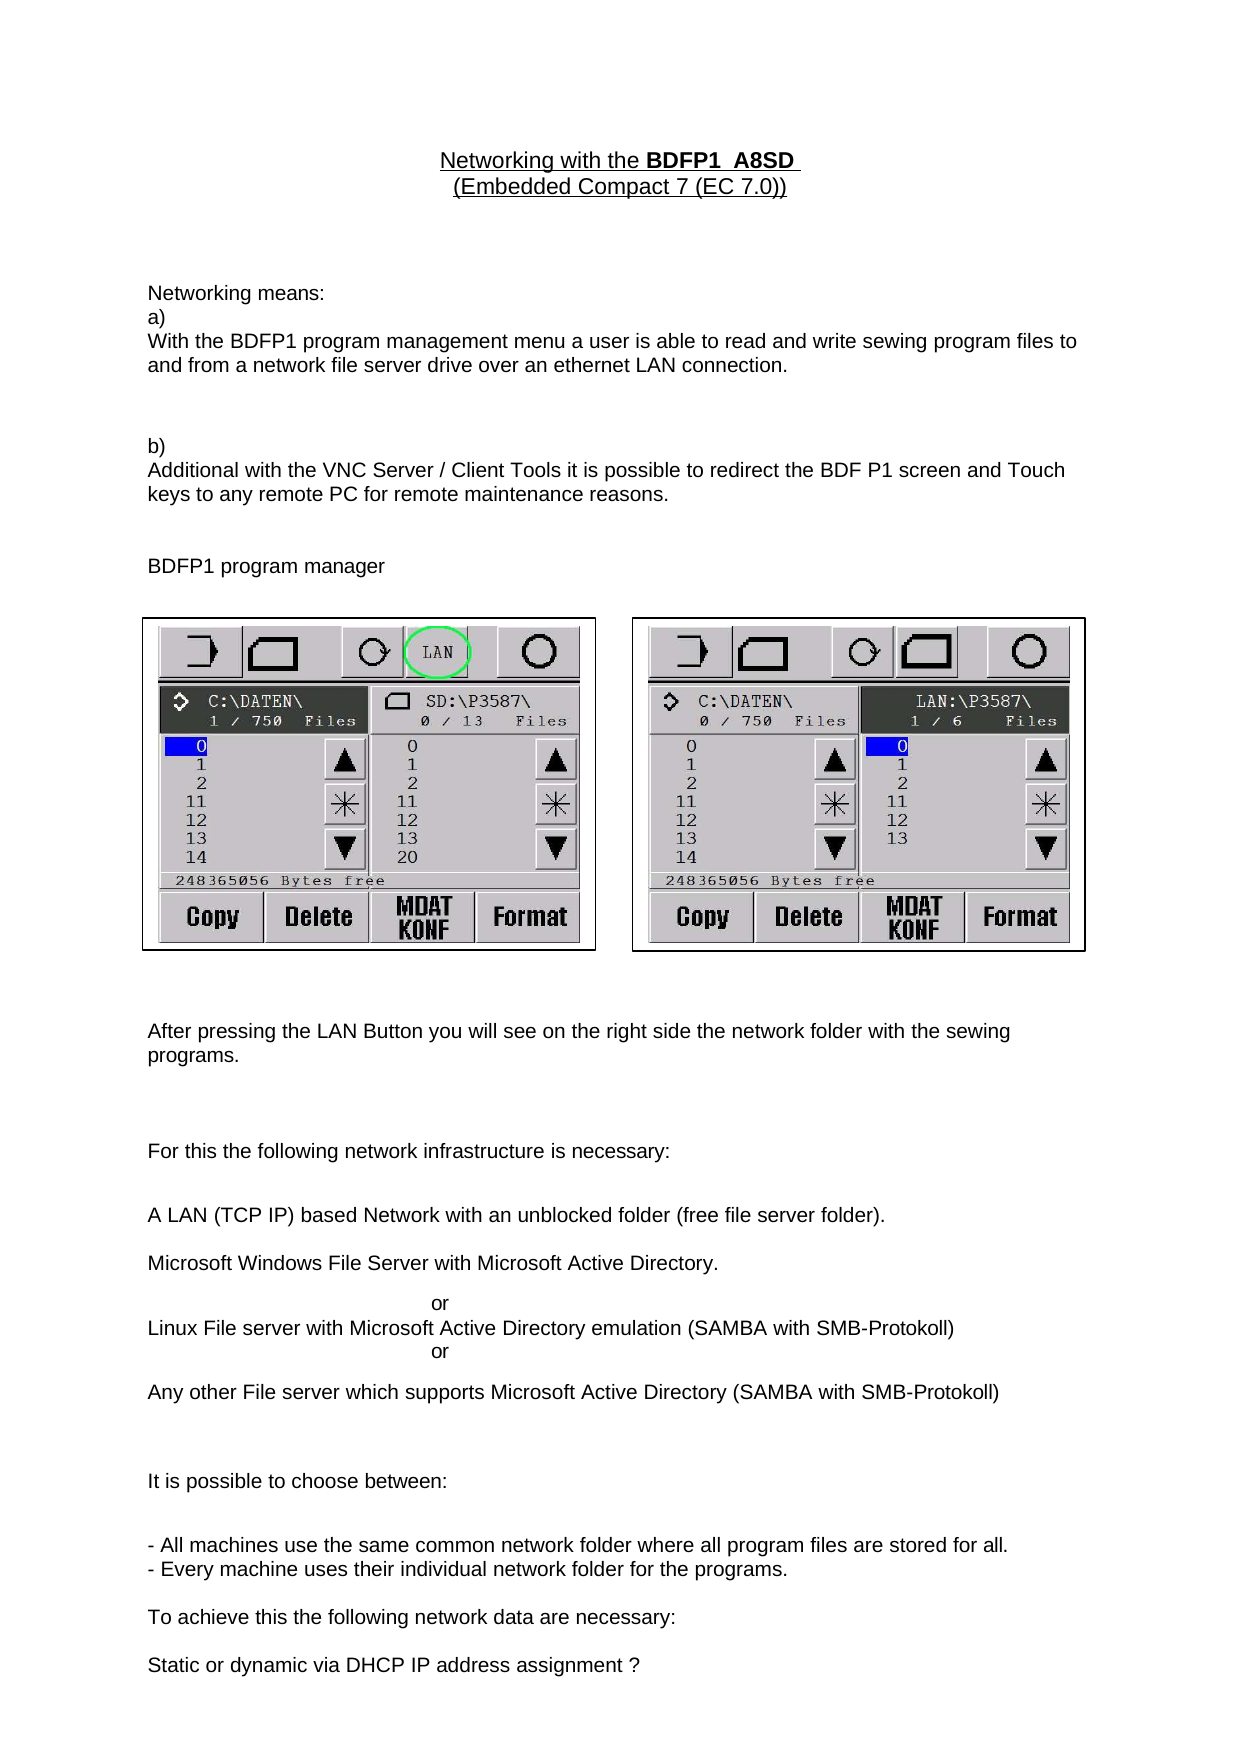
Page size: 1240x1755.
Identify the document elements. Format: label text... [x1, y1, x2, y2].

text Networking means: [147, 281, 1100, 305]
text For this the following network infrastructure is necessary: [147, 1138, 1100, 1162]
list All machines use the same common network folder where all program files are stored for all. [147, 1533, 1100, 1557]
text It is possible to choose between: [147, 1469, 1100, 1493]
text Any other File server which supports Microsoft Active Directory (SAMBA with SMB-Protokoll) [147, 1380, 1100, 1404]
text After pressing the LAN Button you will see on the right side the network folder with the sewing programs. [147, 1019, 1046, 1067]
text a) [147, 305, 1100, 329]
text or [431, 1292, 1100, 1316]
text Networking with the BDFP1 A8SD (Embedded Compact 7 (EC 7.0)) [288, 147, 952, 200]
text or [431, 1340, 1100, 1363]
text b) [147, 434, 1100, 458]
text A LAN (TCP IP) based Network with an unblocked folder (free file server folder). Microsoft Windows File Server with Microsoft Active Directory. [147, 1179, 888, 1275]
text Additional with the VNC Server / Client Tools it is possible to redirect the BDF P1 screen and Touch keys to any remote PC for remote maintenance reasons. [147, 458, 1100, 506]
text BDFP1 program manager [147, 554, 1100, 578]
text Static or dynamic via DHCP IP address assignment ? [147, 1653, 1100, 1677]
text With the BDFP1 program management menu a user is able to read and write sewing program files to and from a network file server drive over an ethernet LAN connection. [147, 329, 1100, 377]
text Linux File server with Microsoft Active Directory emulation (SAMBA with SMB-Protokoll) [147, 1316, 1100, 1339]
list Every machine uses their individual network folder for the programs. To achieve this the following network data are necessary: [147, 1557, 788, 1629]
